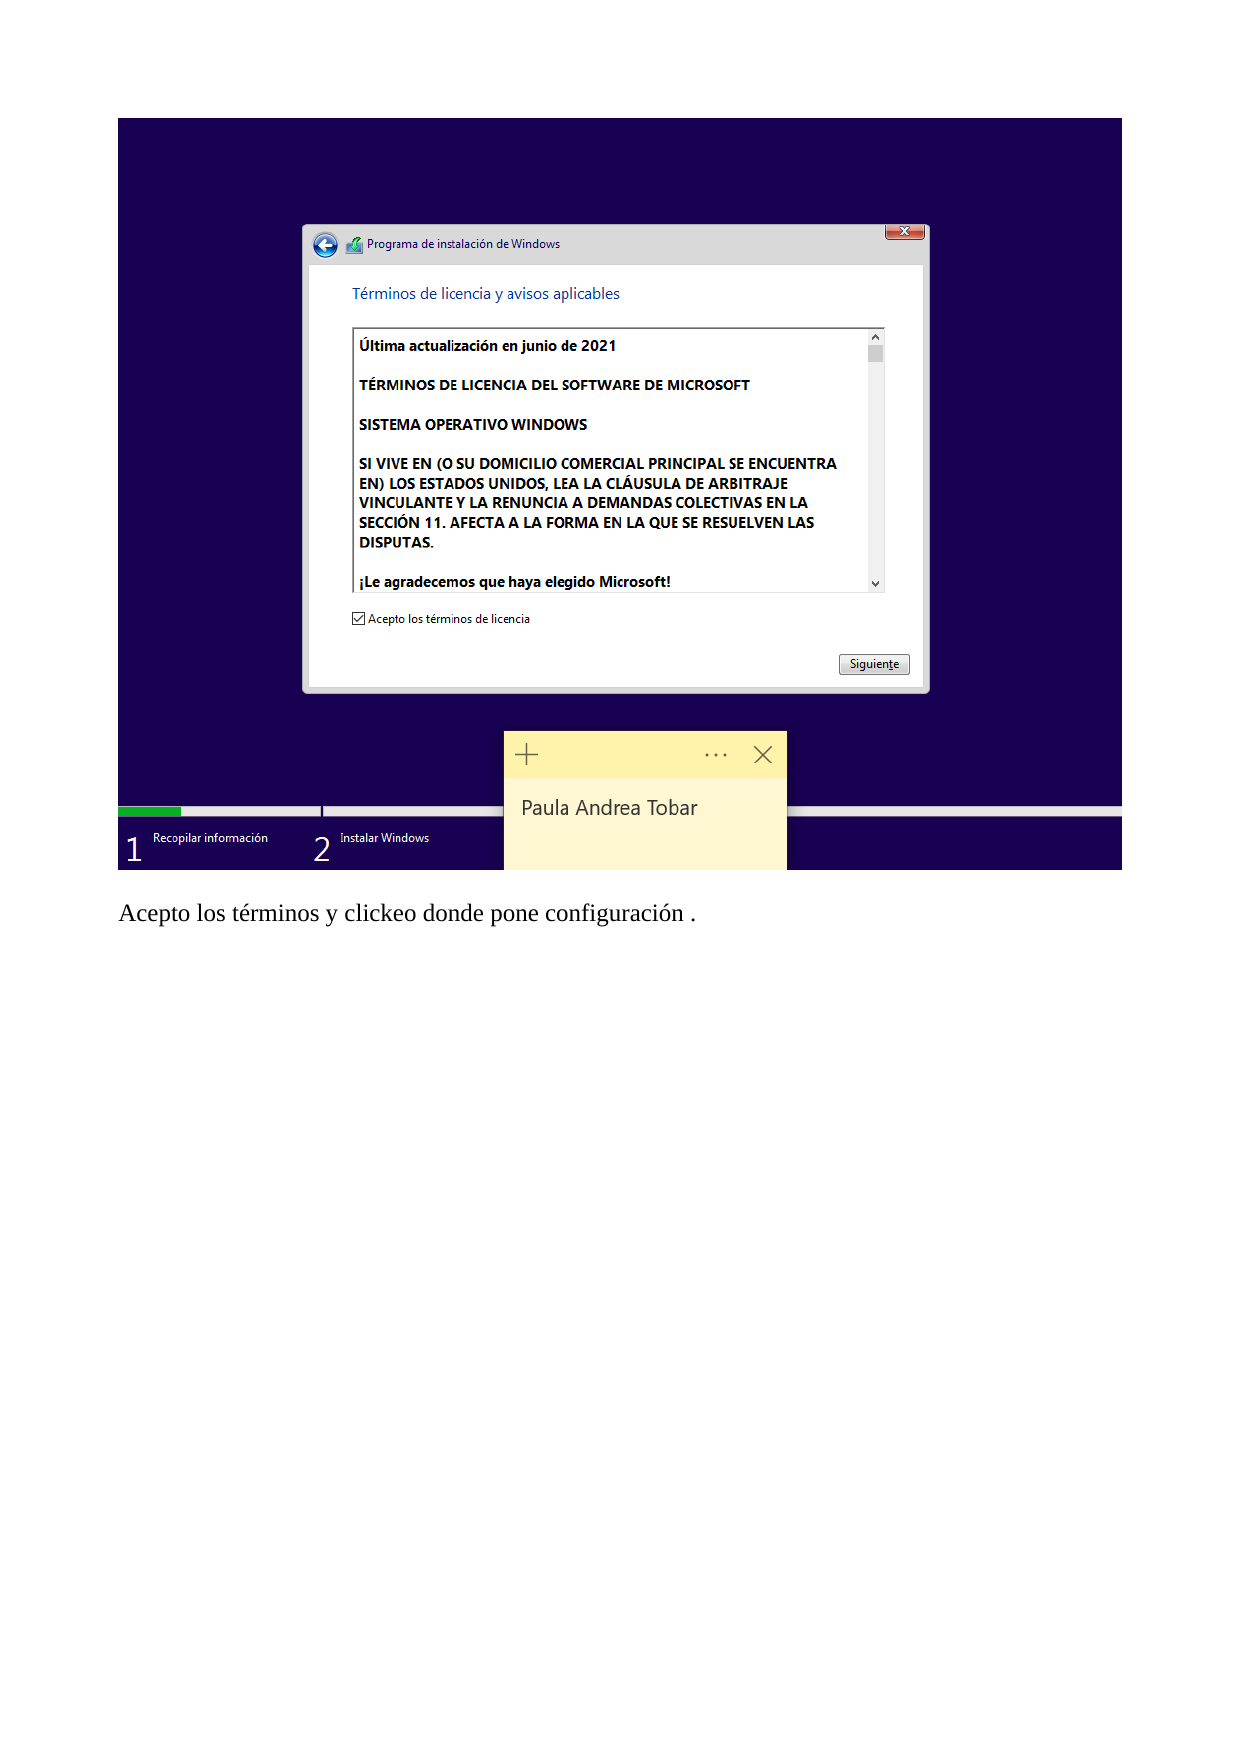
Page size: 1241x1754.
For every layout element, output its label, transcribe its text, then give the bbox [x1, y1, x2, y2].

picture [118, 118, 1123, 870]
text Acepto los términos y clickeo donde pone configuración . [118, 898, 1122, 927]
